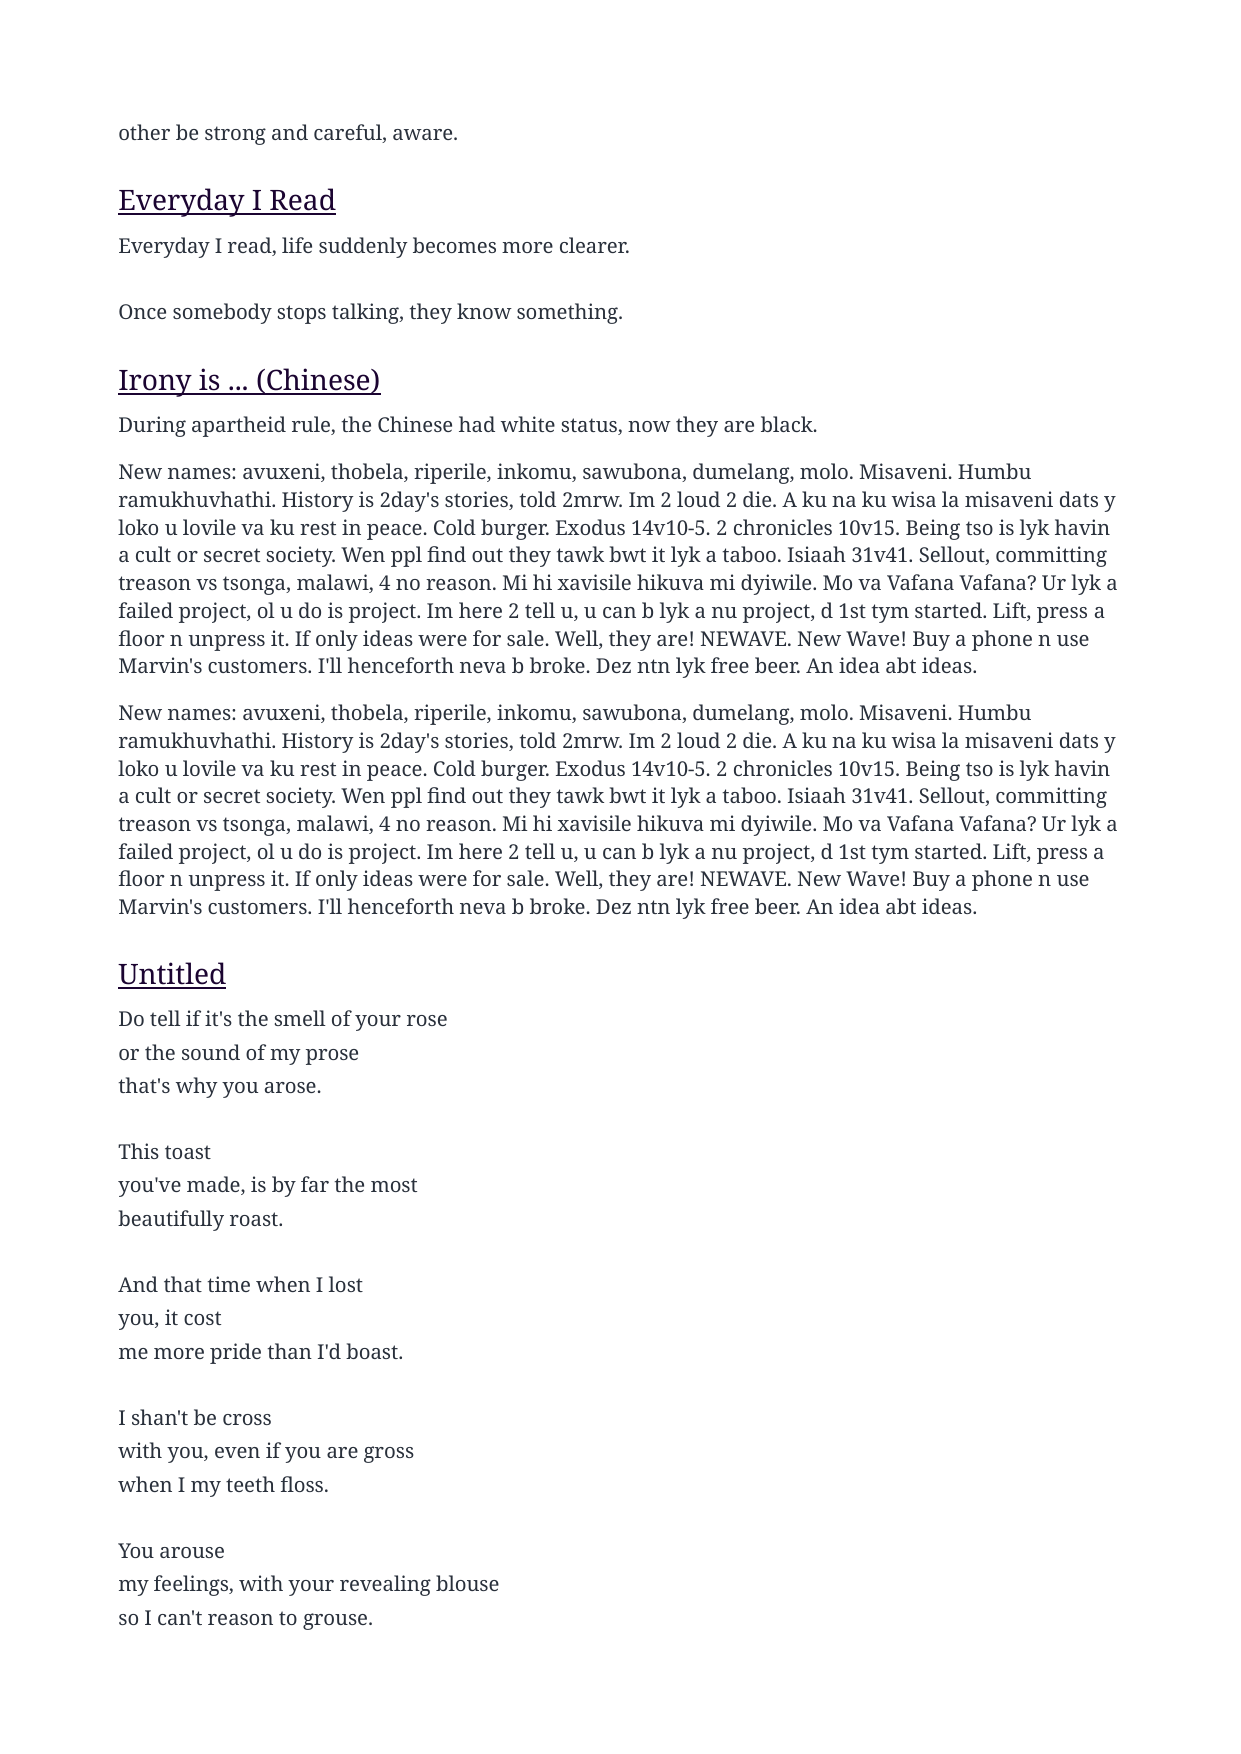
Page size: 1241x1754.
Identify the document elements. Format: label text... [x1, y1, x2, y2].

text During apartheid rule, the Chinese had white status, now they are black. [118, 411, 1122, 439]
text Everyday I read, life suddenly becomes more clearer. Once somebody stops talking, they know something. [118, 231, 1122, 326]
text New names: avuxeni, thobela, riperile, inkomu, sawubona, dumelang, molo. Misaveni. Humbu ramukhuvhathi. History is 2day's stories, told 2mrw. Im 2 loud 2 die. A ku na ku wisa la misaveni dats y loko u lovile va ku rest in peace. Cold burger. Exodus 14v10-5. 2 chronicles 10v15. Being tso is lyk havin a cult or secret society. Wen ppl find out they tawk bwt it lyk a taboo. Isiaah 31v41. Sellout, committing treason vs tsonga, malawi, 4 no reason. Mi hi xavisile hikuva mi dyiwile. Mo va Vafana Vafana? Ur lyk a failed project, ol u do is project. Im here 2 tell u, u can b lyk a nu project, d 1st tym started. Lift, press a floor n unpress it. If only ideas were for sale. Well, they are! NEWAVE. New Wave! Buy a phone n use Marvin's customers. I'll henceforth neva b broke. Dez ntn lyk free beer. An idea abt ideas. [118, 458, 1122, 679]
text New names: avuxeni, thobela, riperile, inkomu, sawubona, dumelang, molo. Misaveni. Humbu ramukhuvhathi. History is 2day's stories, told 2mrw. Im 2 loud 2 die. A ku na ku wisa la misaveni dats y loko u lovile va ku rest in peace. Cold burger. Exodus 14v10-5. 2 chronicles 10v15. Being tso is lyk havin a cult or secret society. Wen ppl find out they tawk bwt it lyk a taboo. Isiaah 31v41. Sellout, committing treason vs tsonga, malawi, 4 no reason. Mi hi xavisile hikuva mi dyiwile. Mo va Vafana Vafana? Ur lyk a failed project, ol u do is project. Im here 2 tell u, u can b lyk a nu project, d 1st tym started. Lift, press a floor n unpress it. If only ideas were for sale. Well, they are! NEWAVE. New Wave! Buy a phone n use Marvin's customers. I'll henceforth neva b broke. Dez ntn lyk free beer. An idea abt ideas. [118, 699, 1122, 920]
text Do tell if it's the smell of your rose or the sound of my prose that's why you arose. This toast you've made, is by far the most beautifully roast. And that time when I lost you, it cost me more pride than I'd boast. I shan't be cross with you, even if you are gross when I my teeth floss. You arouse my feelings, with your revealing blouse so I can't reason to grouse. [118, 1005, 1122, 1631]
text other be strong and careful, aware. [118, 118, 1122, 146]
subtitle Everyday I Read [118, 181, 1122, 219]
subtitle Untitled [118, 954, 1122, 992]
subtitle Irony is ... (Chinese) [118, 360, 1122, 398]
